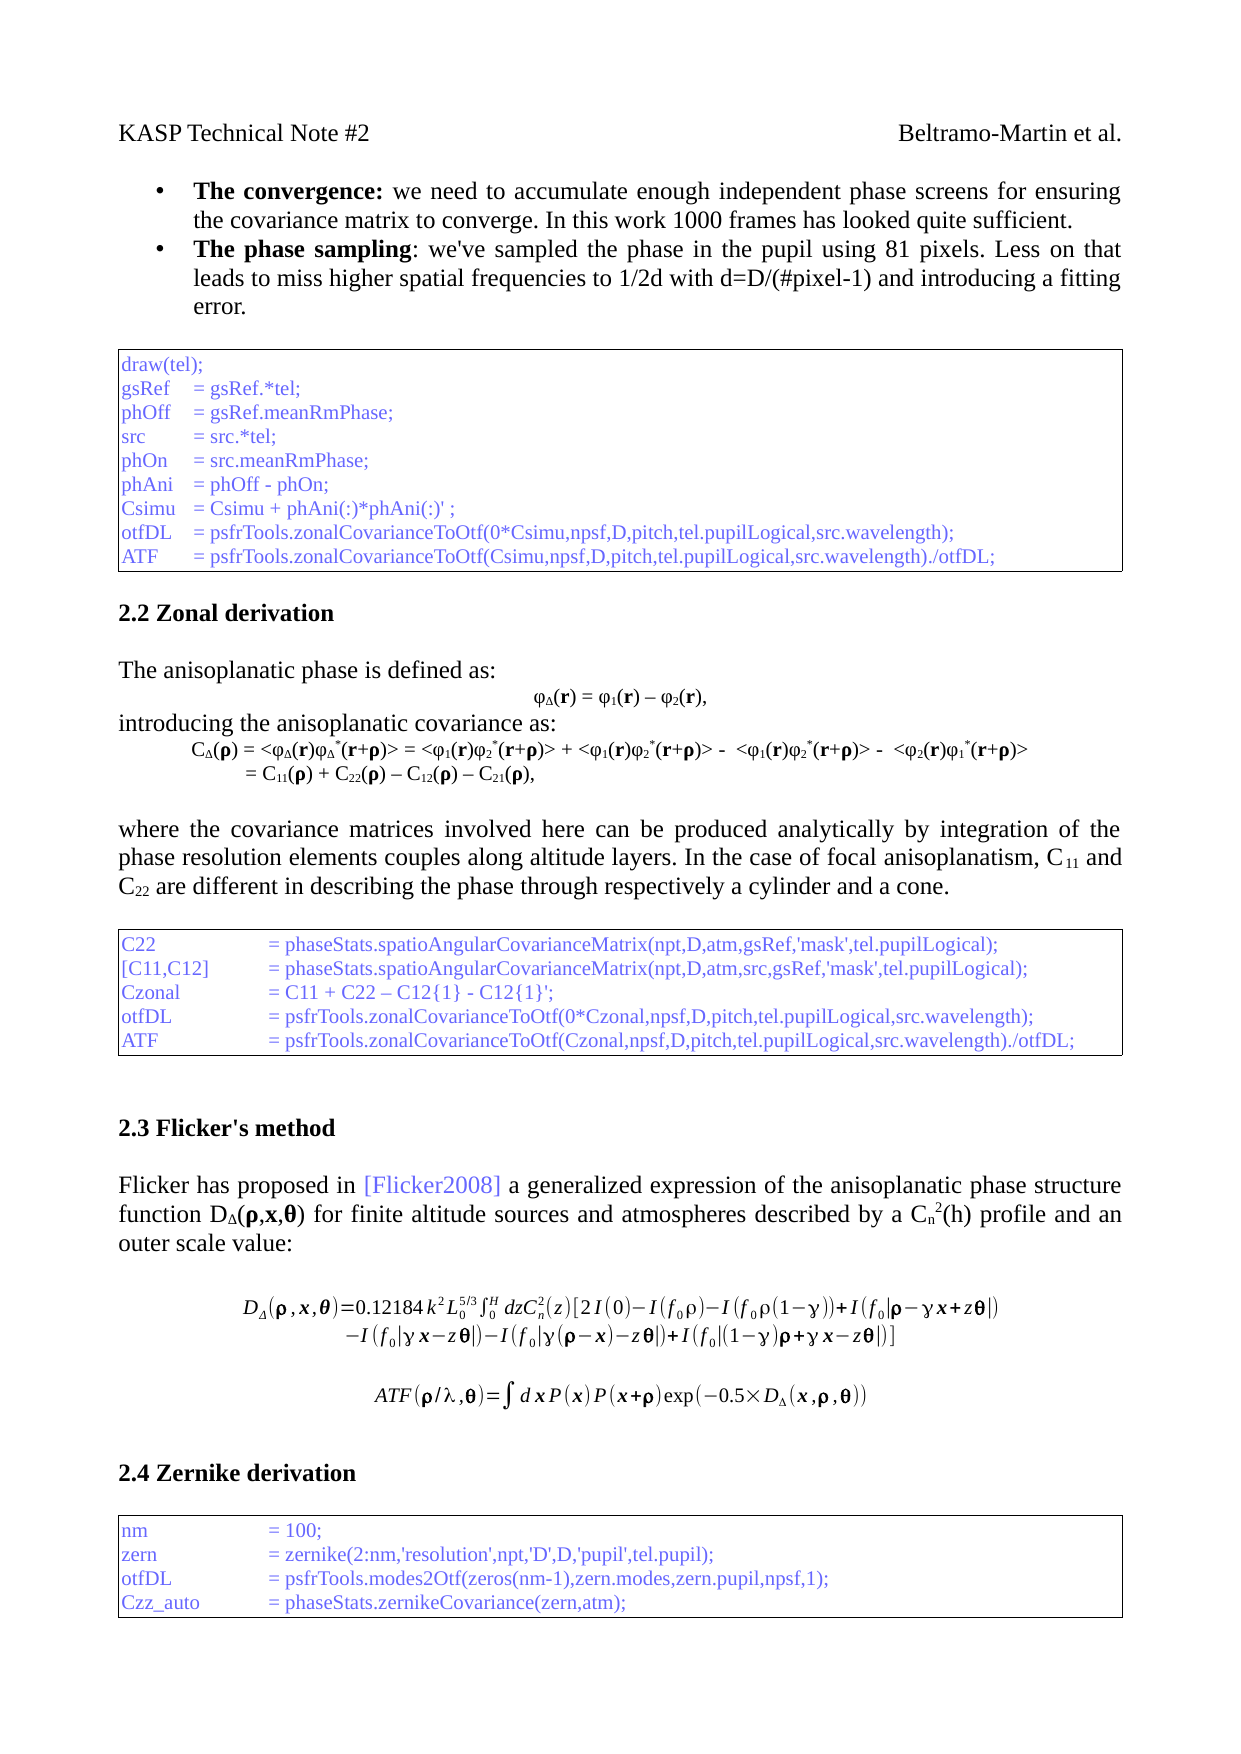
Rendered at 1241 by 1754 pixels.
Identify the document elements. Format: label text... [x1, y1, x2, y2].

text C22 = phaseStats.spatioAngularCovarianceMatrix(npt,D,atm,gsRef,'mask',tel.pupilLogical); [119, 930, 1122, 953]
text Czonal = C11 + C22 – C12{1} - C12{1}'; [119, 977, 1122, 1001]
text Csimu = Csimu + phAni(:)*phAni(:)' ; [119, 493, 1122, 517]
text otfDL = psfrTools.zonalCovarianceToOtf(0*Czonal,npsf,D,pitch,tel.pupilLogical,src.wavelength); [119, 1001, 1122, 1025]
text otfDL = psfrTools.zonalCovarianceToOtf(0*Csimu,npsf,D,pitch,tel.pupilLogical,src.wavelength); [119, 517, 1122, 541]
text ATF = psfrTools.zonalCovarianceToOtf(Csimu,npsf,D,pitch,tel.pupilLogical,src.wavelength)./otfDL; [119, 541, 1122, 571]
text phOff = gsRef.meanRmPhase; [119, 397, 1122, 421]
text [C11,C12] = phaseStats.spatioAngularCovarianceMatrix(npt,D,atm,src,gsRef,'mask',tel.pupilLogical); [119, 953, 1122, 977]
text The anisoplanatic phase is defined as: [118, 655, 1122, 684]
text = C11(ρ) + C22(ρ) – C12(ρ) – C21(ρ), [118, 761, 1122, 785]
text zern = zernike(2:nm,'resolution',npt,'D',D,'pupil',tel.pupil); [119, 1539, 1122, 1563]
text Flicker has proposed in [Flicker2008] a generalized expression of the anisoplanatic phase structure function DΔ(ρ,x,θ) for finite altitude sources and atmospheres described by a Cn2(h) profile and an outer scale value: [118, 1170, 1122, 1256]
text 2.3 Flicker's method [118, 1113, 1122, 1141]
text otfDL = psfrTools.modes2Otf(zeros(nm-1),zern.modes,zern.pupil,npsf,1); [119, 1563, 1122, 1587]
text φΔ(r) = φ1(r) – φ2(r), [118, 684, 1122, 708]
text introducing the anisoplanatic covariance as: [118, 708, 1122, 737]
text Czz_auto = phaseStats.zernikeCovariance(zern,atm); [119, 1587, 1122, 1617]
text src = src.*tel; [119, 421, 1122, 445]
text CΔ(ρ) = <φΔ(r)φΔ*(r+ρ)> = <φ1(r)φ2*(r+ρ)> + <φ1(r)φ2*(r+ρ)> - <φ1(r)φ2*(r+ρ)> - <φ2(r)φ1*(r+ρ)> [118, 737, 1122, 761]
list The convergence: we need to accumulate enough independent phase screens for ensuring the covariance matrix to converge. In this work 1000 frames has looked quite sufficient. [156, 176, 1122, 234]
text 2.2 Zonal derivation [118, 598, 1122, 627]
text gsRef = gsRef.*tel; [119, 373, 1122, 397]
list The phase sampling: we've sampled the phase in the pupil using 81 pixels. Less on that leads to miss higher spatial frequencies to 1/2d with d=D/(#pixel-1) and introducing a fitting error. [156, 234, 1122, 320]
text where the covariance matrices involved here can be produced analytically by integration of the phase resolution elements couples along altitude layers. In the case of focal anisoplanatism, C11 and C22 are different in describing the phase through respectively a cylinder and a cone. [118, 814, 1122, 900]
text phOn = src.meanRmPhase; [119, 445, 1122, 469]
text 2.4 Zernike derivation [118, 1458, 1122, 1486]
text draw(tel); [119, 350, 1122, 373]
text phAni = phOff - phOn; [119, 469, 1122, 493]
text nm = 100; [119, 1516, 1122, 1539]
text ATF = psfrTools.zonalCovarianceToOtf(Czonal,npsf,D,pitch,tel.pupilLogical,src.wavelength)./otfDL; [119, 1025, 1122, 1055]
